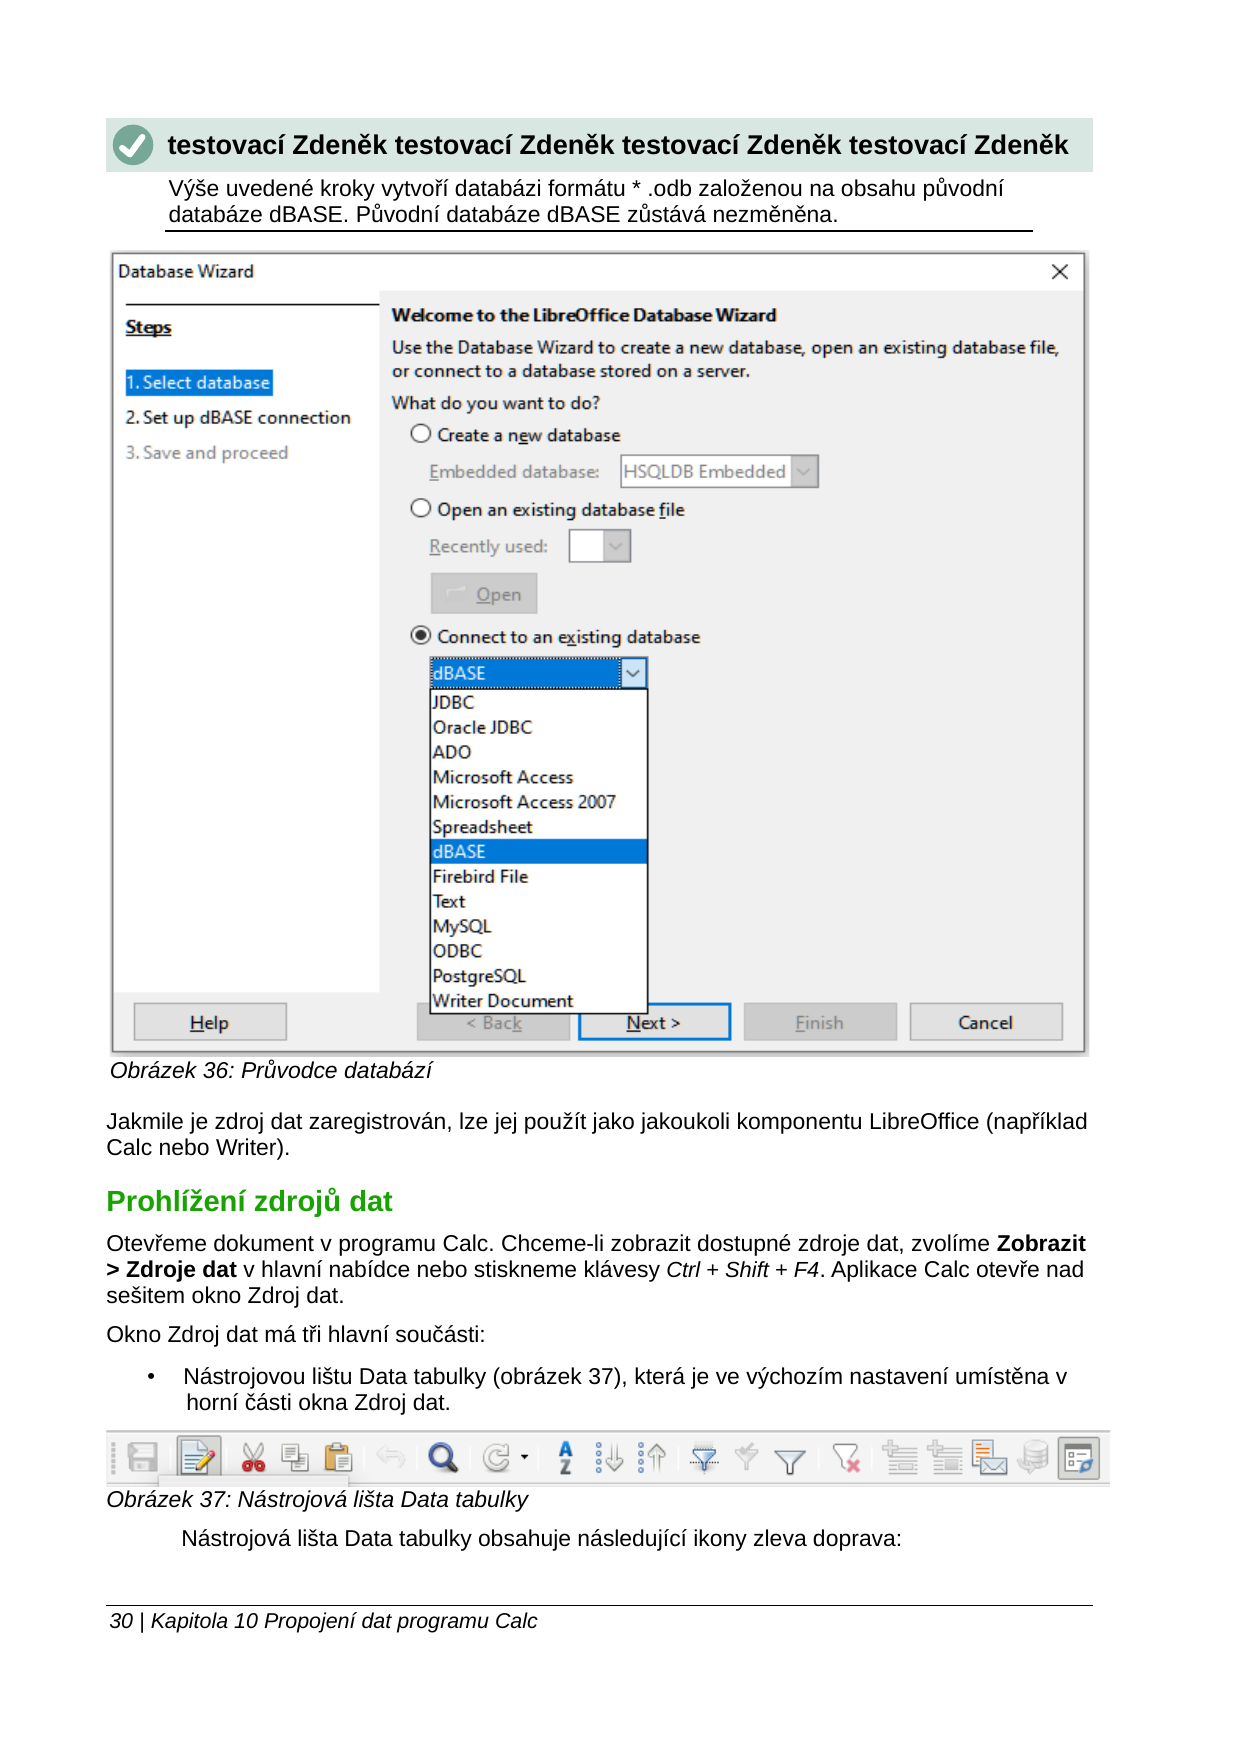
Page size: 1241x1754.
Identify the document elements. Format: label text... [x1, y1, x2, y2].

text Výše uvedené kroky vytvoří databázi formátu * .odb založenou na obsahu původní databáze dBASE. Původní databáze dBASE zůstává nezměněna. [165, 172, 1033, 230]
list Nástrojovou lištu Data tabulky (obrázek 37), která je ve výchozím nastavení umístěna v horní části okna Zdroj dat. [144, 1360, 1093, 1419]
text Obrázek 36: Průvodce databází [109, 1057, 1089, 1083]
text Okno Zdroj dat má tři hlavní součásti: [106, 1321, 1093, 1348]
text Otevřeme dokument v programu Calc. Chceme-li zobrazit dostupné zdroje dat, zvolíme Zobrazit > Zdroje dat v hlavní nabídce nebo stiskneme klávesy Ctrl + Shift + F4. Aplikace Calc otevře nad sešitem okno Zdroj dat. [106, 1230, 1093, 1309]
picture [106, 1430, 1111, 1487]
subtitle testovací Zdeněk testovací Zdeněk testovací Zdeněk testovací Zdeněk [106, 118, 1093, 172]
subtitle Prohlížení zdrojů dat [106, 1184, 1093, 1218]
text Obrázek 37: Nástrojová lišta Data tabulky [106, 1487, 1110, 1513]
text Jakmile je zdroj dat zaregistrován, lze jej použít jako jakoukoli komponentu LibreOffice (například Calc nebo Writer). [106, 1108, 1093, 1161]
picture [109, 250, 1090, 1057]
text Nástrojová lišta Data tabulky obsahuje následující ikony zleva doprava: [181, 1525, 1093, 1551]
